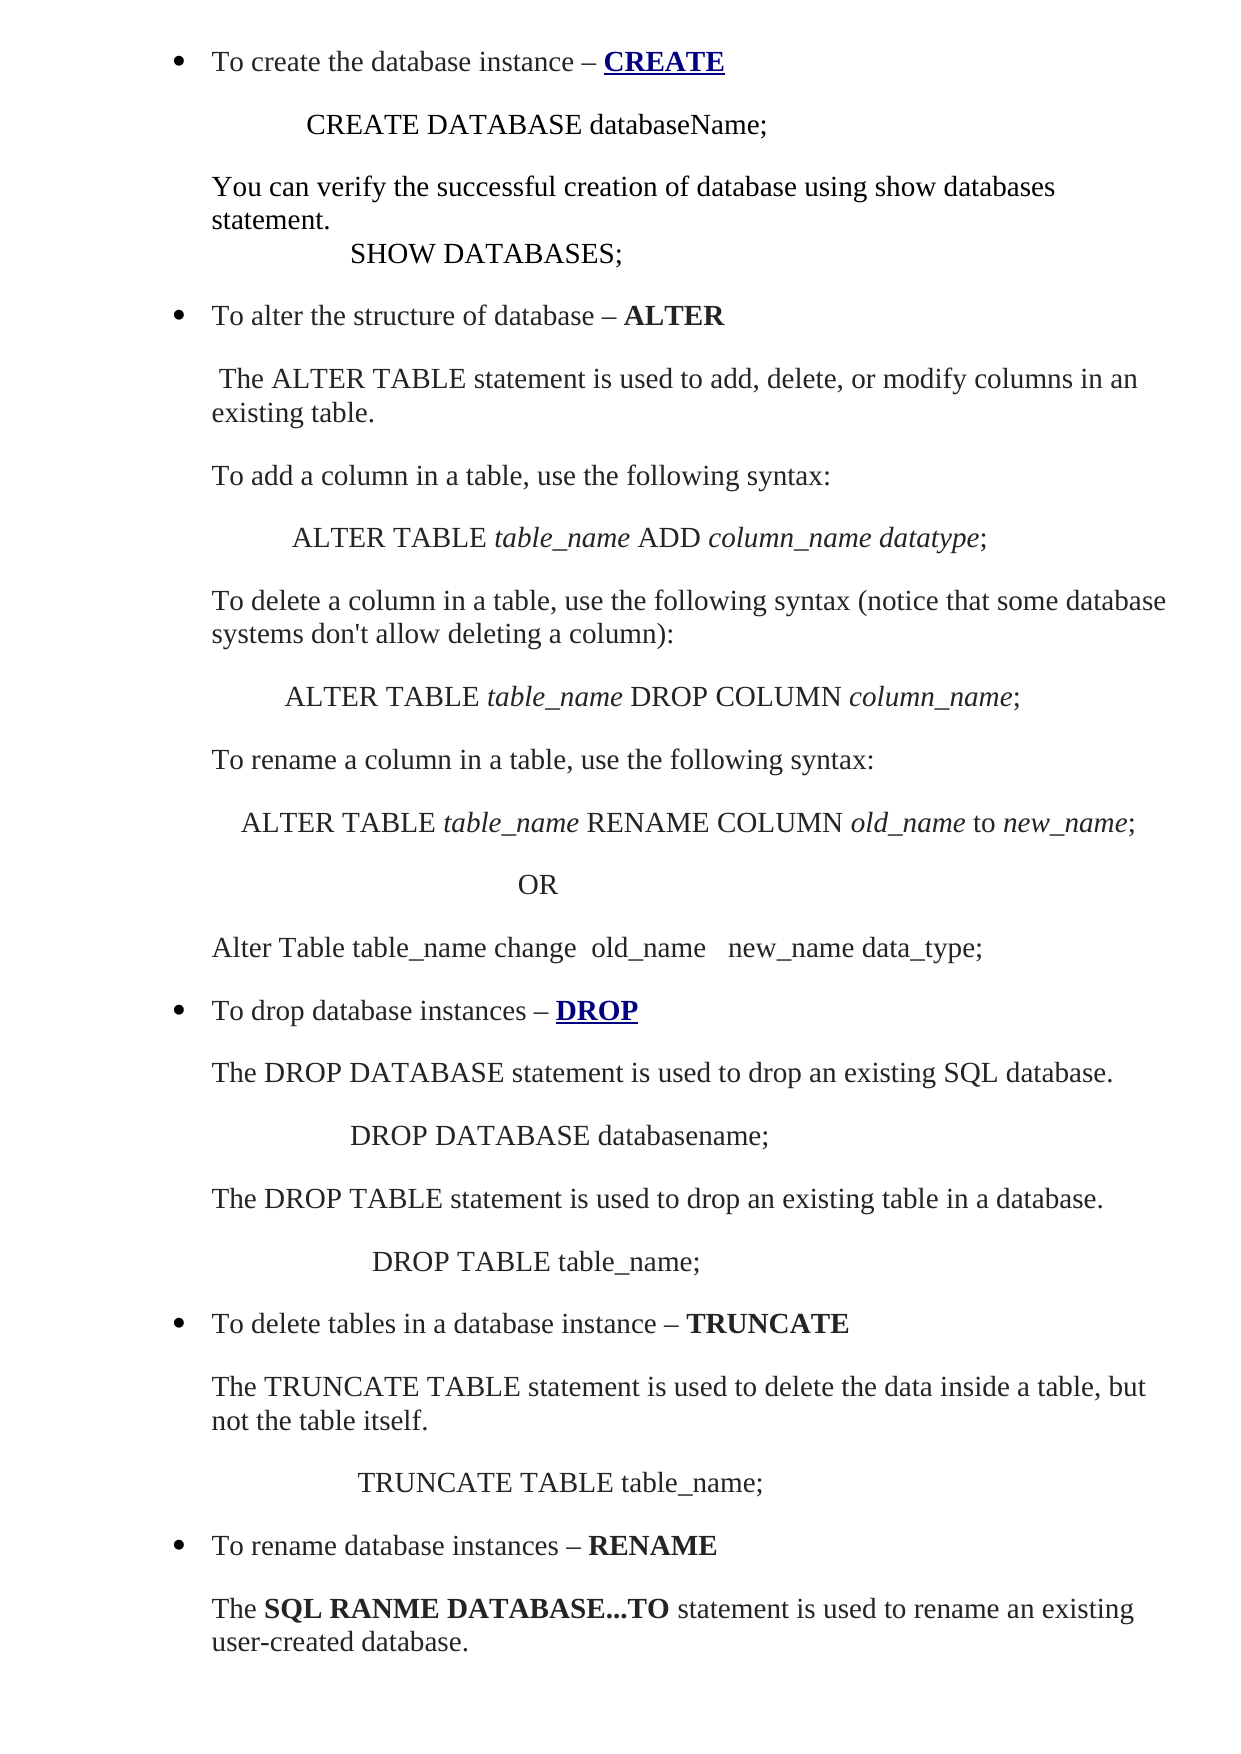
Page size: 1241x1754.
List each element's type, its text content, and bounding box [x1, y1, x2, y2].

text You can verify the successful creation of database using show databases statement. [211, 169, 1181, 236]
text ALTER TABLE table_name DROP COLUMN column_name; [211, 679, 1181, 713]
text DROP DATABASE databasename; [211, 1118, 1181, 1152]
text To add a column in a table, use the following syntax: [211, 458, 1181, 491]
text OR [211, 867, 1181, 901]
text The TRUNCATE TABLE statement is used to delete the data inside a table, but not the table itself. [211, 1369, 1181, 1436]
text The DROP DATABASE statement is used to drop an existing SQL database. [211, 1056, 1181, 1089]
text To rename a column in a table, use the following syntax: [211, 742, 1181, 776]
list To rename database instances – RENAME [174, 1528, 1181, 1562]
text ALTER TABLE table_name RENAME COLUMN old_name to new_name; [211, 805, 1181, 838]
text To delete a column in a table, use the following syntax (notice that some database systems don't allow deleting a column): [211, 583, 1181, 650]
text DROP TABLE table_name; [211, 1244, 1181, 1277]
list To delete tables in a database instance – TRUNCATE [174, 1306, 1181, 1340]
list To drop database instances – DROP [174, 993, 1181, 1026]
list To create the database instance – CREATE [174, 44, 1181, 78]
text CREATE DATABASE databaseName; [211, 107, 1181, 141]
text Alter Table table_name change old_name new_name data_type; [211, 930, 1181, 964]
text SHOW DATABASES; [211, 236, 1181, 269]
text TRUNCATE TABLE table_name; [211, 1466, 1181, 1499]
text The DROP TABLE statement is used to drop an existing table in a database. [211, 1181, 1181, 1214]
text The SQL RANME DATABASE...TO statement is used to rename an existing user-created database. [211, 1591, 1181, 1658]
text The ALTER TABLE statement is used to add, delete, or modify columns in an existing table. [211, 361, 1181, 428]
list To alter the structure of database – ALTER [174, 298, 1181, 332]
text ALTER TABLE table_name ADD column_name datatype; [211, 520, 1181, 554]
